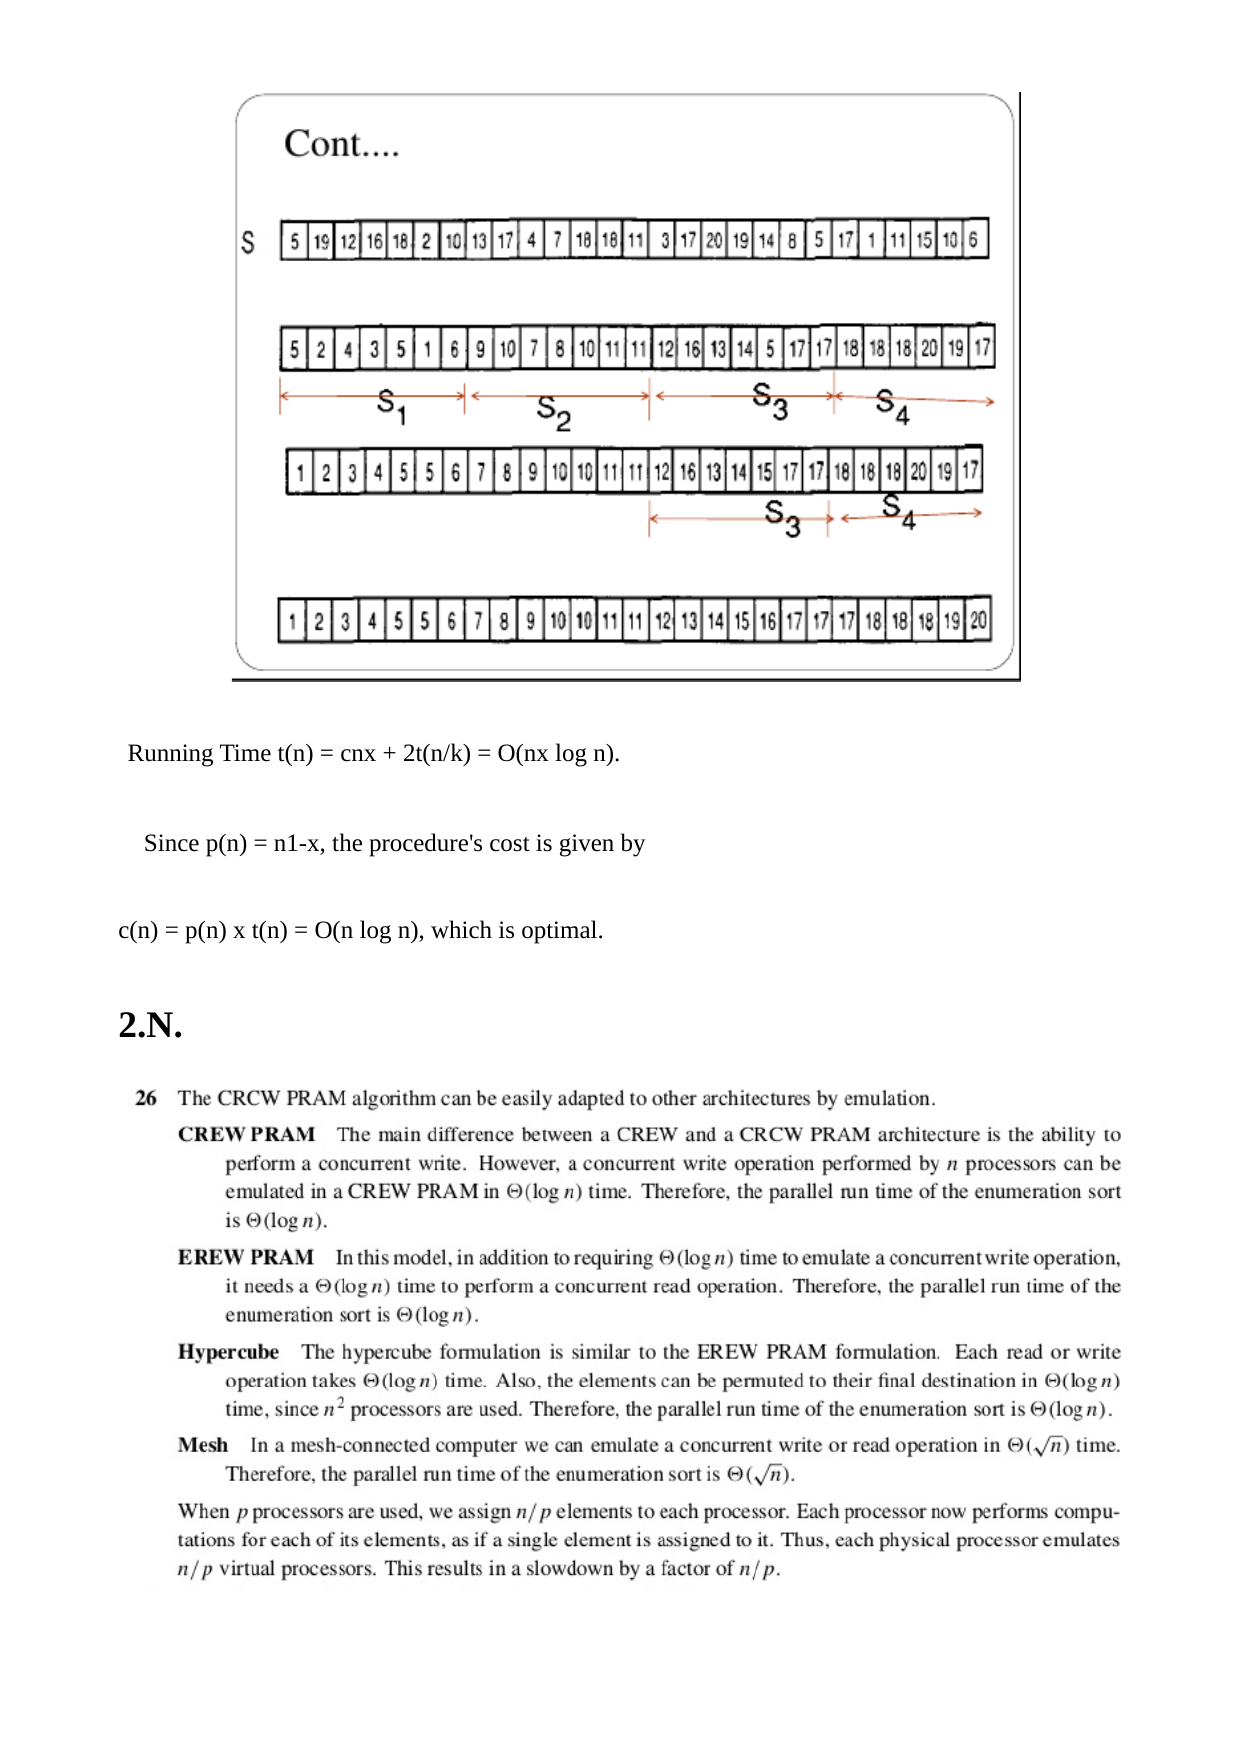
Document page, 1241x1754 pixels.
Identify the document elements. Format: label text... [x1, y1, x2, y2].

subtitle Running Time t(n) = cnx + 2t(n/k) = O(nx log n). [118, 727, 1216, 770]
picture [115, 1079, 1213, 1591]
subtitle c(n) = p(n) x t(n) = O(n log n), which is optimal. [118, 915, 1216, 944]
subtitle  Since p(n) = n1-x, the procedure's cost is given by [118, 828, 1216, 857]
picture [231, 92, 1021, 682]
subtitle 2.N. [118, 1002, 1216, 1046]
